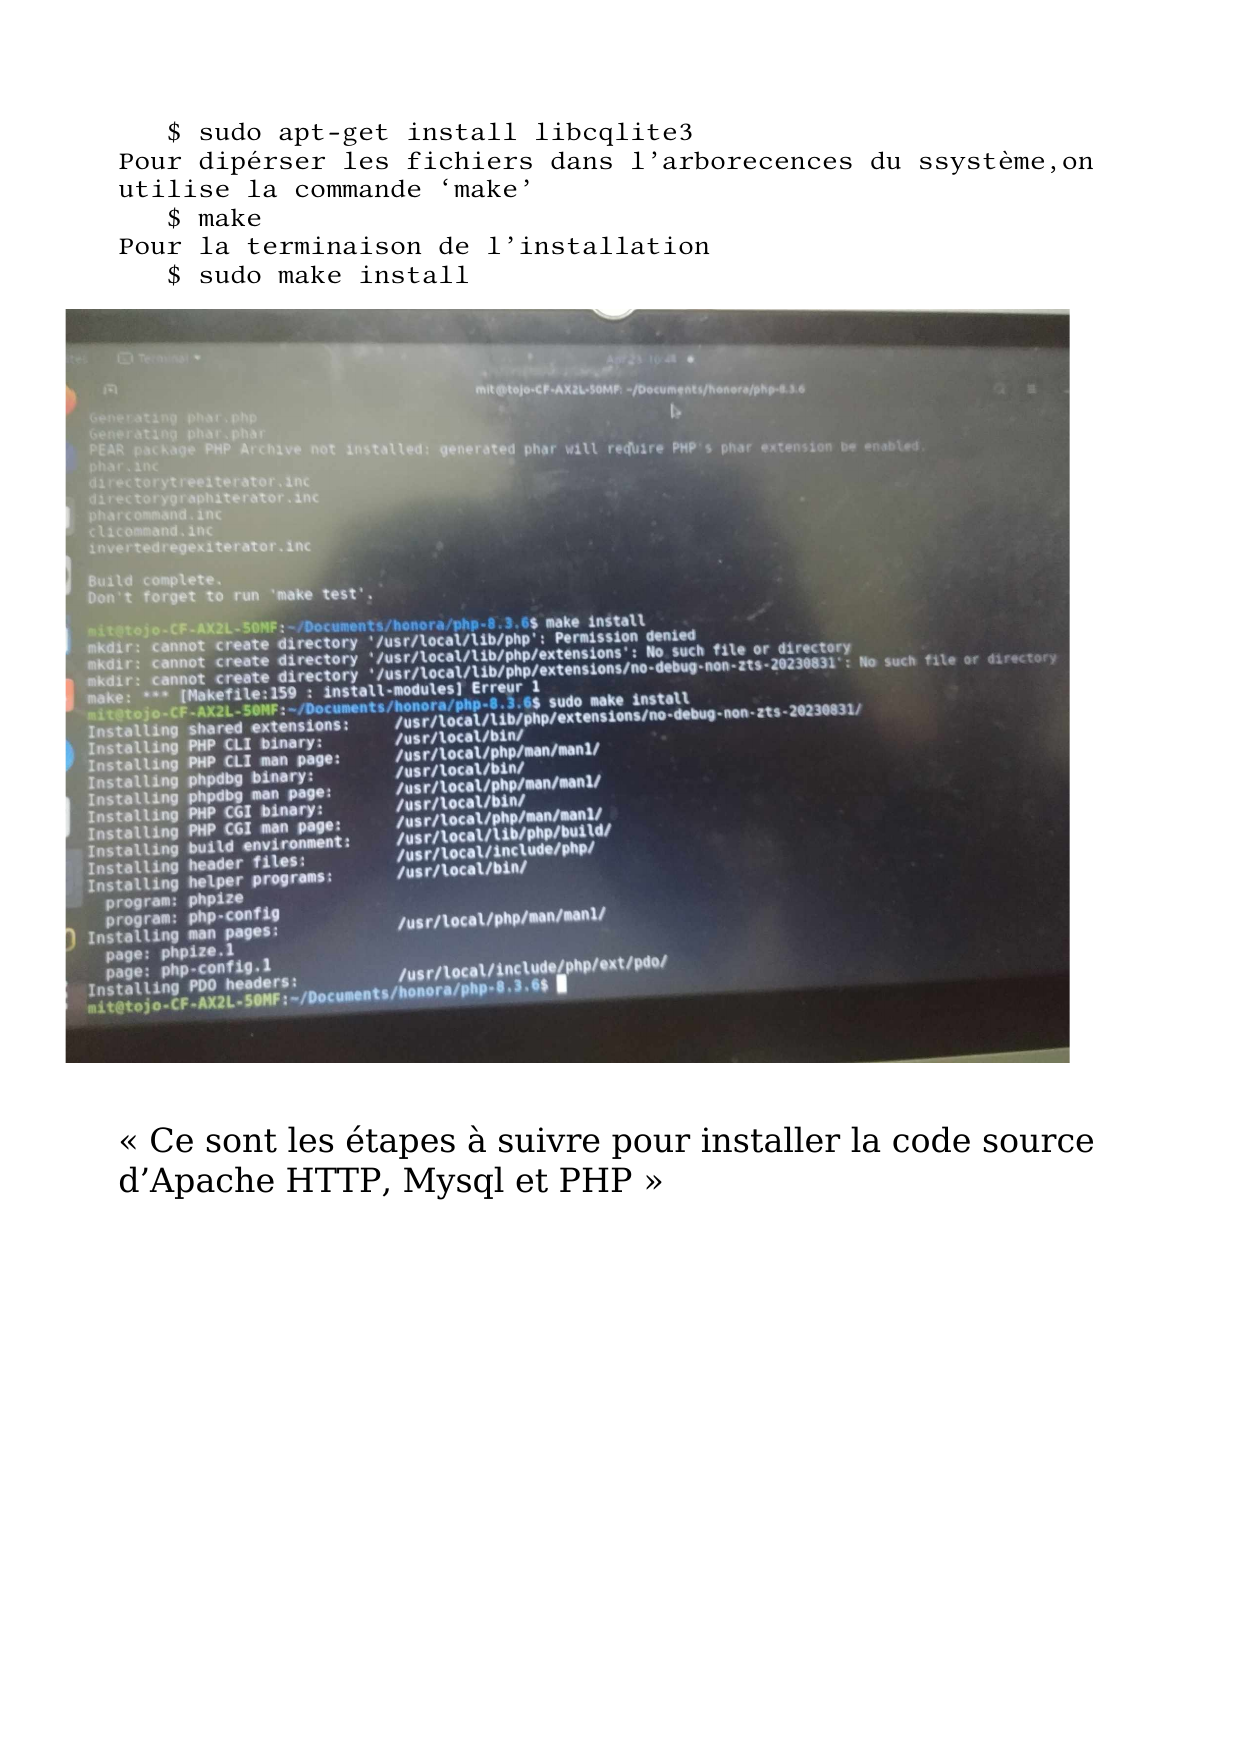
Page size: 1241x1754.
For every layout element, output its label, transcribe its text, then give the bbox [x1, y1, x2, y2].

picture [65, 309, 1070, 1063]
text Pour la terminaison de l’installation [118, 232, 1122, 261]
text $ sudo apt-get install libcqlite3 [118, 118, 1122, 147]
text Pour dipérser les fichiers dans l’arborecences du ssystème,on utilise la commande ‘make’ [118, 147, 1122, 204]
text « Ce sont les étapes à suivre pour installer la code source d’Apache HTTP, Mysql et PHP » [118, 1119, 1122, 1199]
text $ make [118, 204, 1122, 232]
text $ sudo make install [118, 261, 1122, 289]
